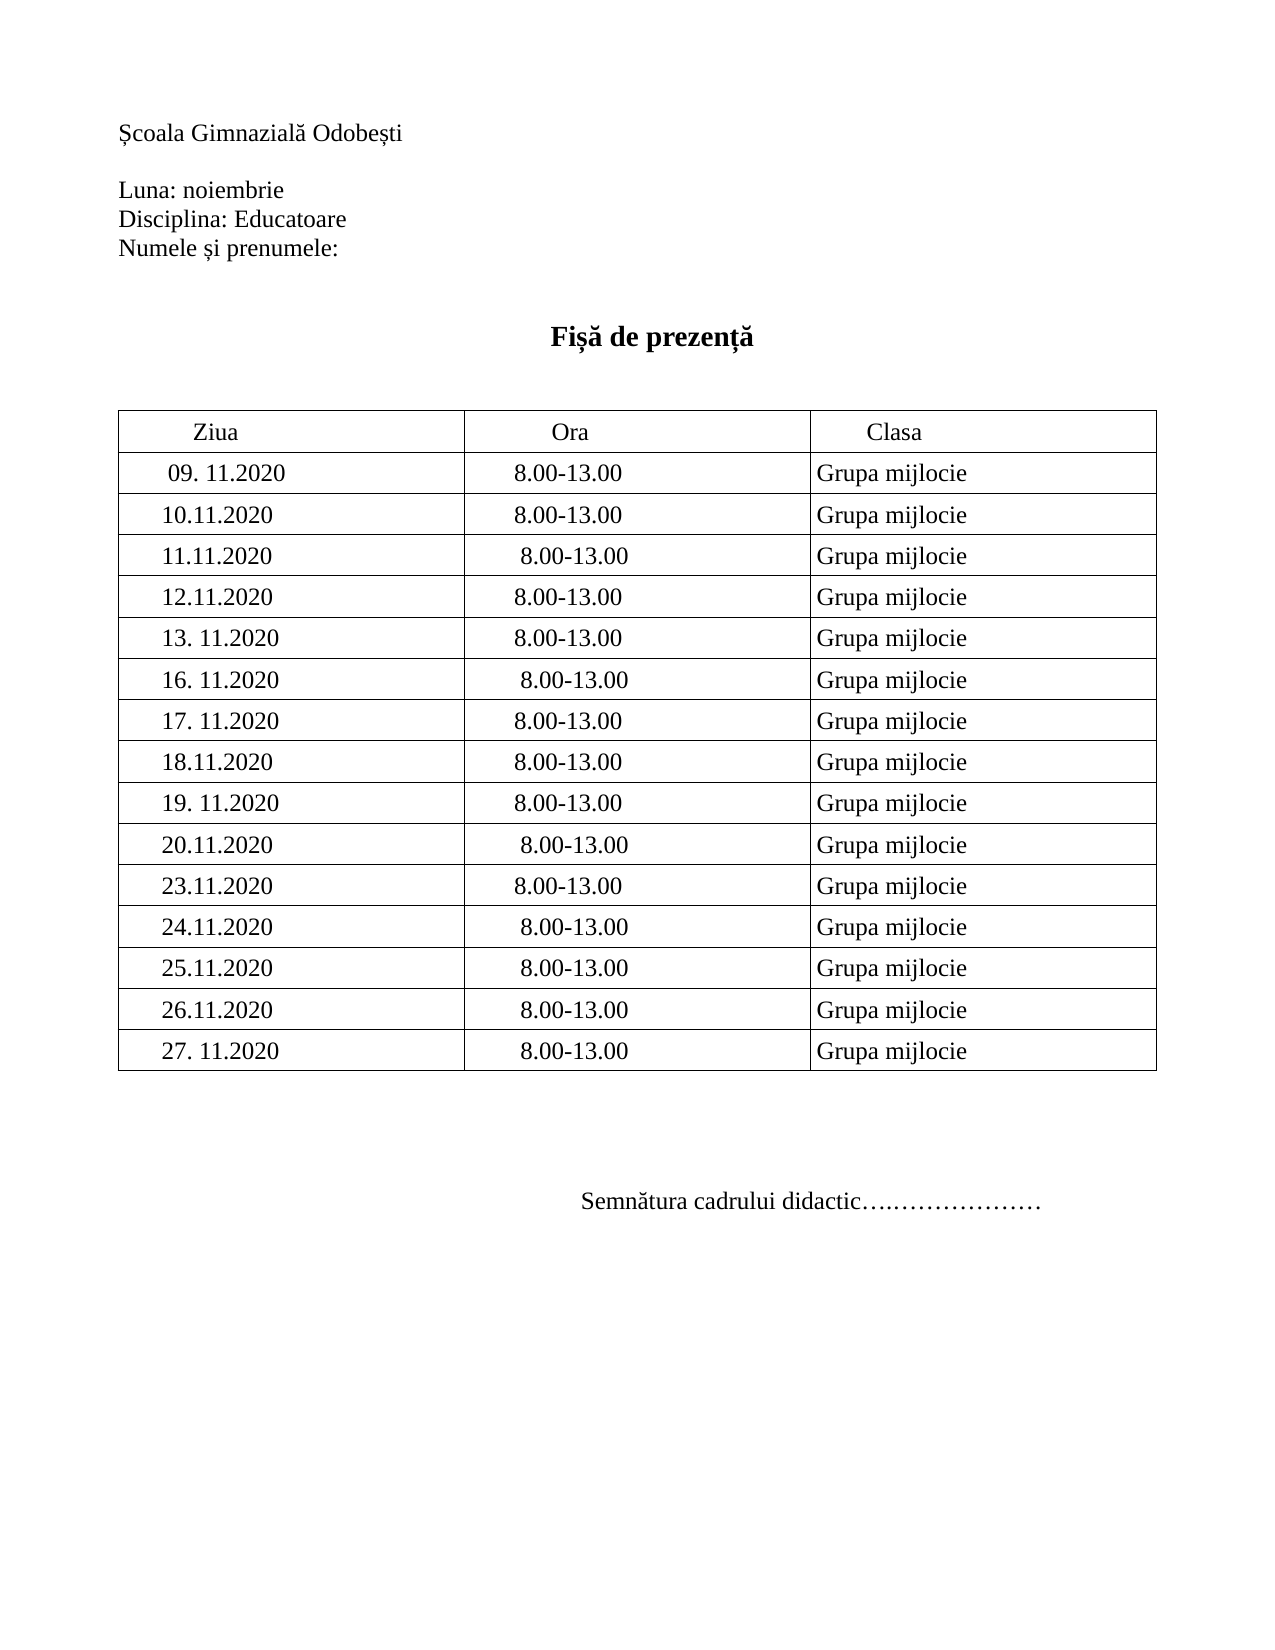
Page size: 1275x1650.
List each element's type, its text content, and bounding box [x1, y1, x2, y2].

text Semnătura cadrului didactic….……………… [118, 1186, 1157, 1215]
table_cell 8.00-13.00 [465, 989, 810, 1029]
table_cell 8.00-13.00 [465, 659, 810, 699]
table_cell 8.00-13.00 [465, 700, 810, 740]
text Disciplina: Educatoare [118, 204, 1157, 233]
table_cell 8.00-13.00 [465, 865, 810, 905]
table_cell 8.00-13.00 [465, 906, 810, 947]
table_cell 8.00-13.00 [465, 948, 810, 988]
table_cell 8.00-13.00 [465, 535, 810, 575]
table_cell 17. 11.2020 [119, 700, 464, 740]
table_cell Grupa mijlocie [811, 576, 1156, 617]
table_cell 26.11.2020 [119, 989, 464, 1029]
text Fișă de prezență [118, 319, 1157, 353]
table_cell 27. 11.2020 [119, 1030, 464, 1070]
text Școala Gimnazială Odobești [118, 118, 1157, 147]
table_cell 10.11.2020 [119, 494, 464, 534]
table_cell 25.11.2020 [119, 948, 464, 988]
table_cell 8.00-13.00 [465, 741, 810, 782]
table_cell 23.11.2020 [119, 865, 464, 905]
table_cell Grupa mijlocie [811, 1030, 1156, 1070]
table_cell Grupa mijlocie [811, 700, 1156, 740]
table_cell Grupa mijlocie [811, 824, 1156, 864]
table_cell Grupa mijlocie [811, 453, 1156, 493]
table_cell 20.11.2020 [119, 824, 464, 864]
table_cell 16. 11.2020 [119, 659, 464, 699]
table_cell Grupa mijlocie [811, 618, 1156, 658]
table_cell 11.11.2020 [119, 535, 464, 575]
table_cell Grupa mijlocie [811, 494, 1156, 534]
table_header Ziua [119, 411, 464, 452]
table_cell 12.11.2020 [119, 576, 464, 617]
table_cell 13. 11.2020 [119, 618, 464, 658]
text Numele și prenumele: [118, 233, 1157, 262]
table_cell 8.00-13.00 [465, 824, 810, 864]
table_cell 8.00-13.00 [465, 453, 810, 493]
table_cell 8.00-13.00 [465, 1030, 810, 1070]
table_cell 18.11.2020 [119, 741, 464, 782]
table_cell 8.00-13.00 [465, 618, 810, 658]
table_cell 24.11.2020 [119, 906, 464, 947]
table_cell Grupa mijlocie [811, 741, 1156, 782]
table_cell 8.00-13.00 [465, 494, 810, 534]
table_cell 8.00-13.00 [465, 783, 810, 823]
table_cell Grupa mijlocie [811, 989, 1156, 1029]
table_cell Grupa mijlocie [811, 783, 1156, 823]
table_cell 09. 11.2020 [119, 453, 464, 493]
table_header Clasa [811, 411, 1156, 452]
table_cell Grupa mijlocie [811, 906, 1156, 947]
table_cell Grupa mijlocie [811, 535, 1156, 575]
table_cell Grupa mijlocie [811, 865, 1156, 905]
table_header Ora [465, 411, 810, 452]
text Luna: noiembrie [118, 176, 1157, 204]
table_cell 8.00-13.00 [465, 576, 810, 617]
table_cell Grupa mijlocie [811, 659, 1156, 699]
table_cell 19. 11.2020 [119, 783, 464, 823]
table_cell Grupa mijlocie [811, 948, 1156, 988]
